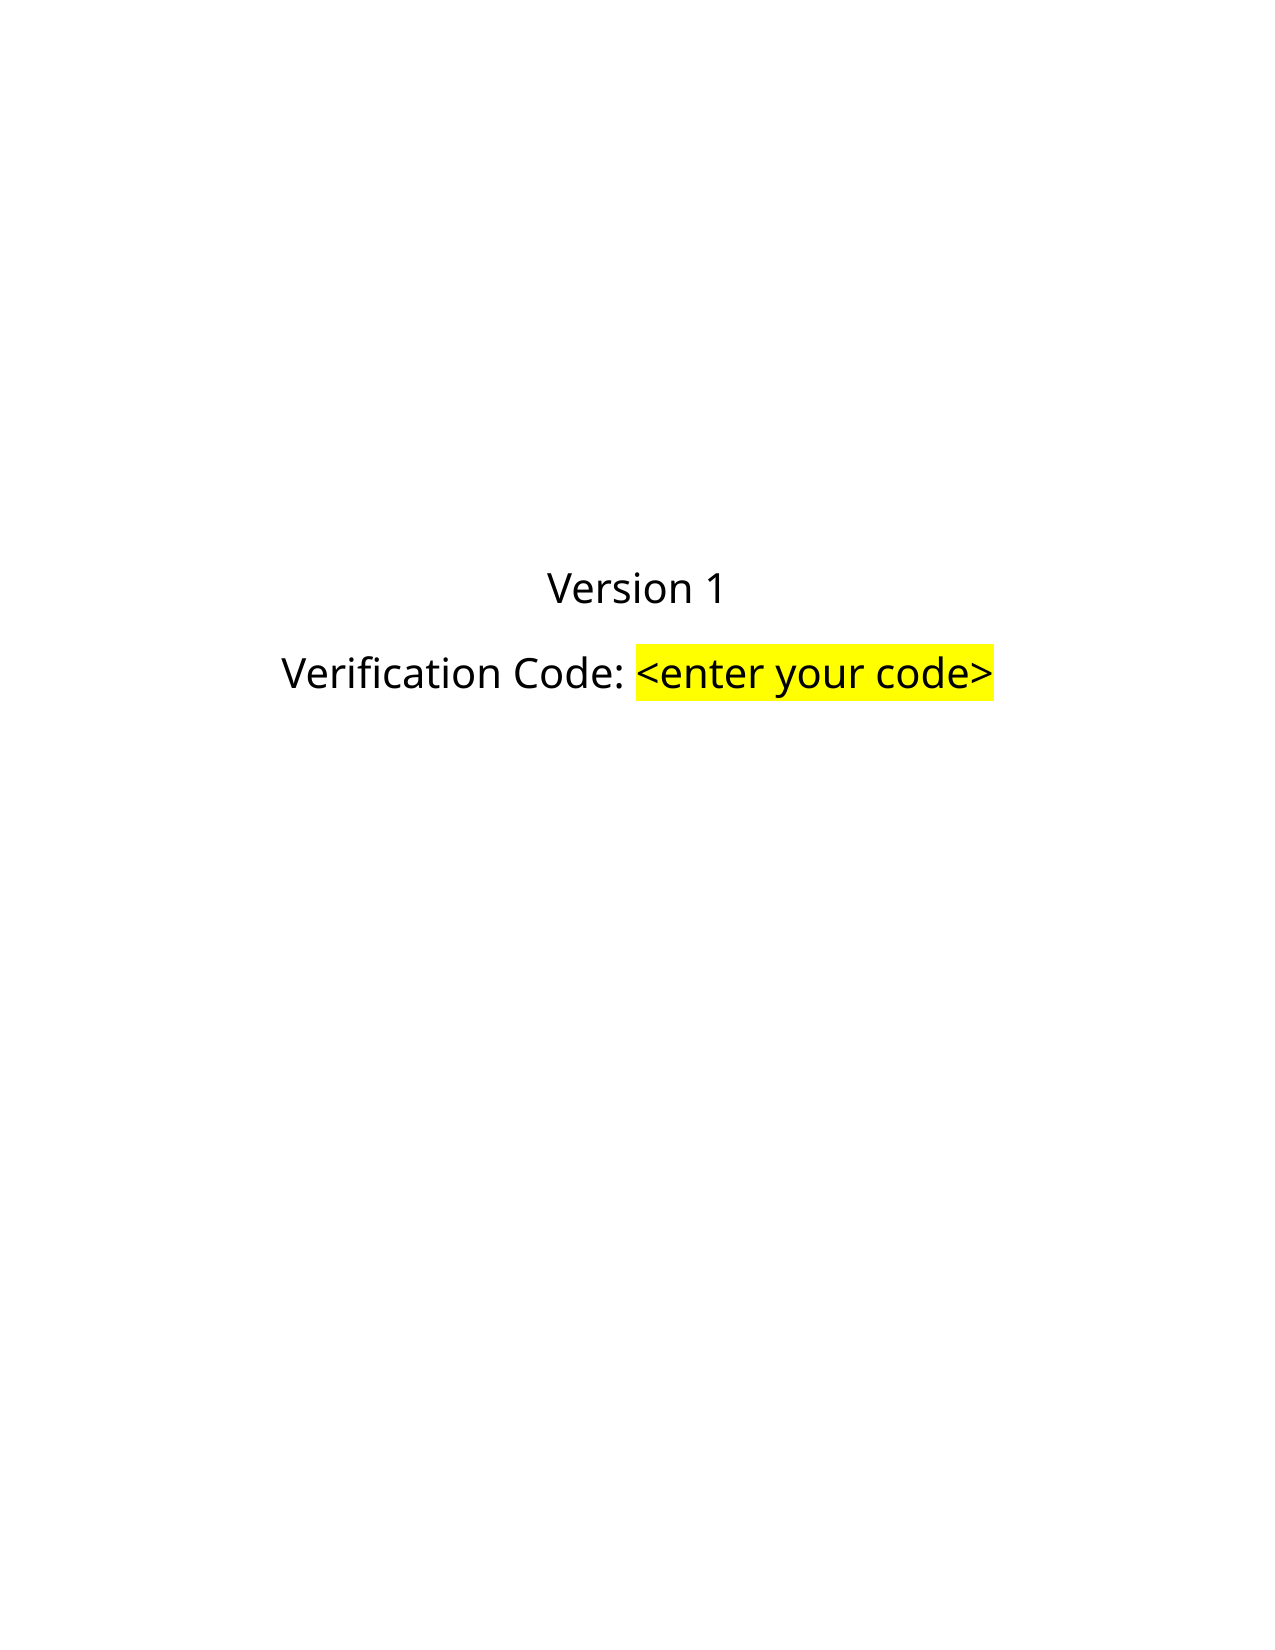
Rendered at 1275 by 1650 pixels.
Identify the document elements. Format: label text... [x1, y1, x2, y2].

text Verification Code: <enter your code> [150, 644, 1125, 701]
text Version 1 [150, 559, 1125, 616]
